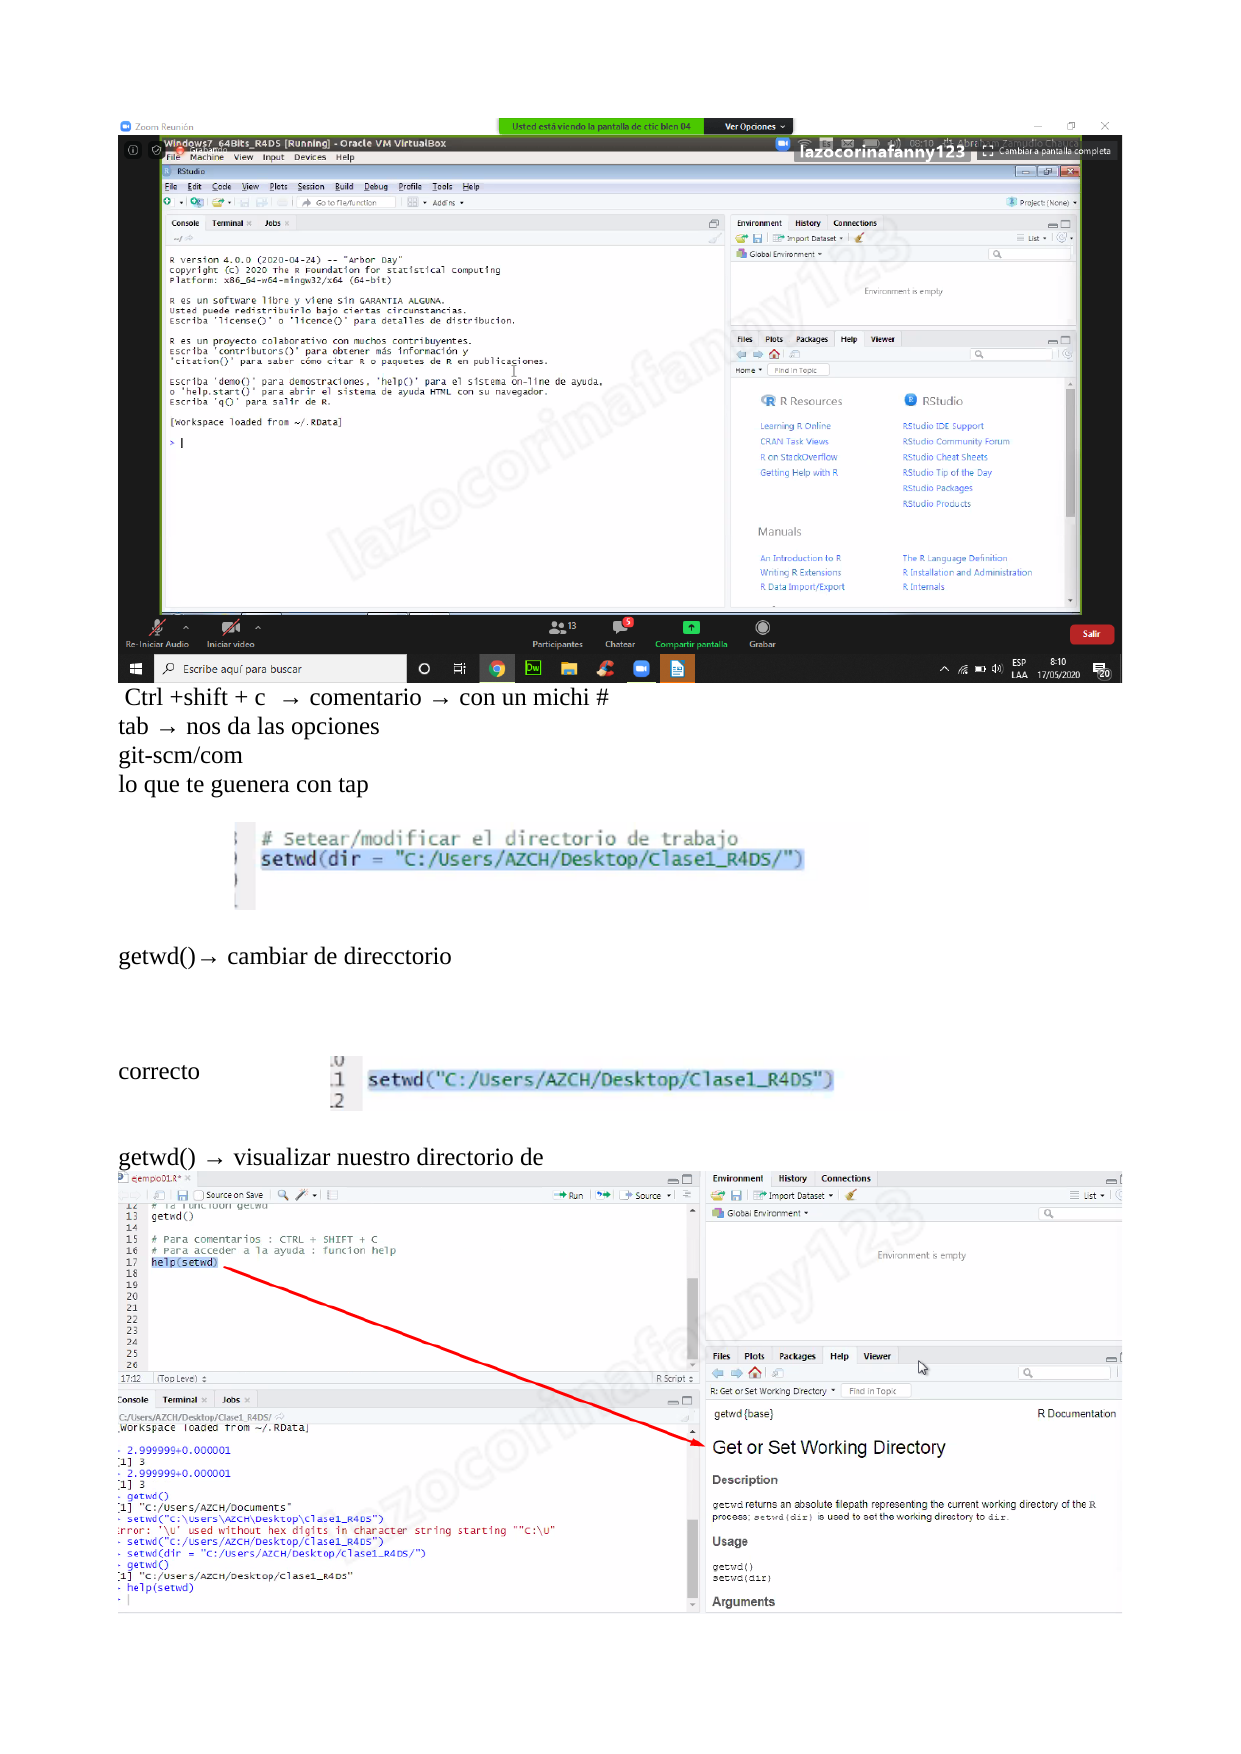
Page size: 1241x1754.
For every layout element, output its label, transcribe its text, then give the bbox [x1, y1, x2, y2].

picture [330, 1056, 910, 1111]
text correcto [118, 1056, 330, 1085]
text getwd() → visualizar nuestro directorio de [118, 1142, 1122, 1171]
text git-scm/com [118, 740, 1122, 769]
text getwd()→ cambiar de direcctorio [118, 941, 1122, 970]
text Ctrl +shift + c → comentario → con un michi # [118, 683, 1122, 711]
picture [234, 822, 869, 910]
text lo que te guenera con tap [118, 769, 1122, 797]
text [910, 1056, 1122, 1085]
picture [118, 118, 1123, 683]
text tab → nos da las opciones [118, 711, 1122, 740]
picture [118, 1171, 1123, 1614]
